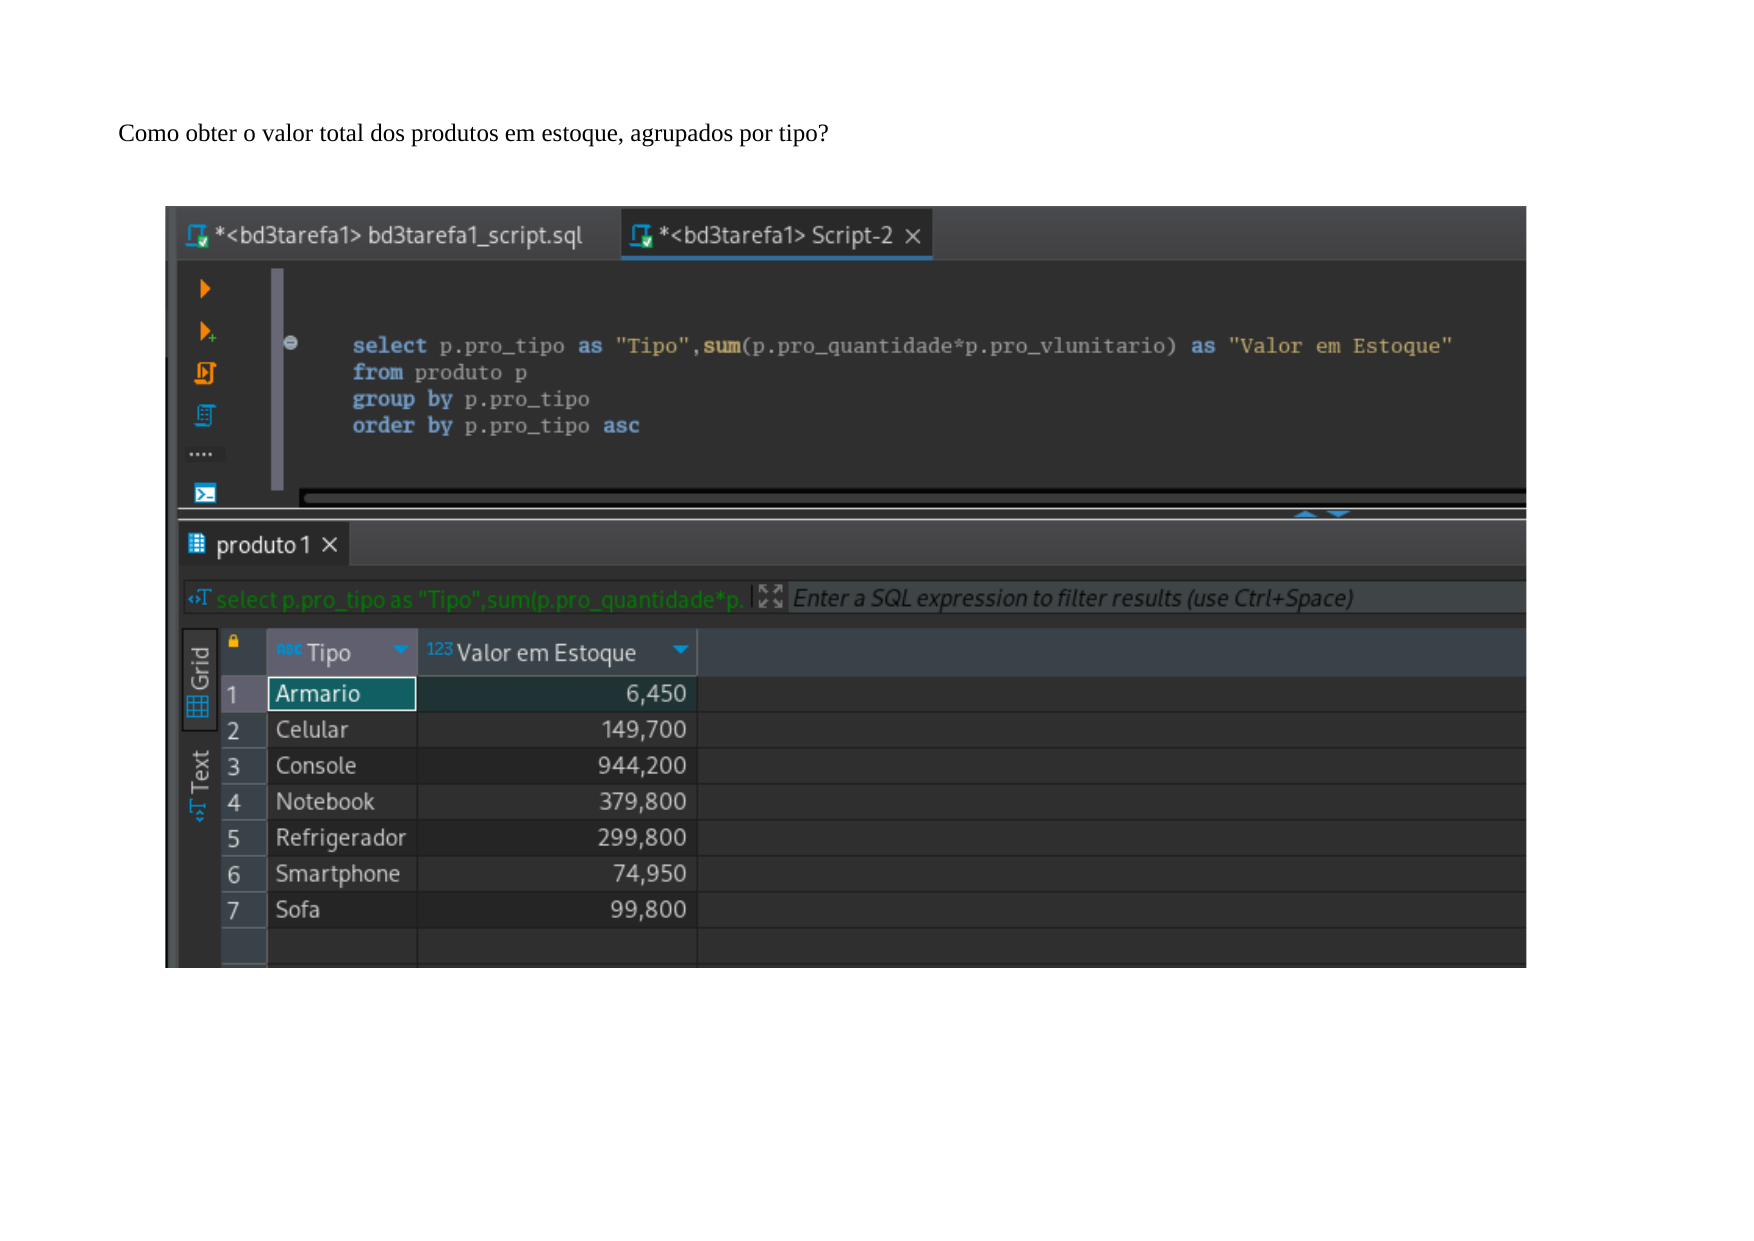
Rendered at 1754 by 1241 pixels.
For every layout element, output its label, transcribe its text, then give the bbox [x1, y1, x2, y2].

picture [165, 206, 1527, 968]
text Como obter o valor total dos produtos em estoque, agrupados por tipo? [118, 118, 1636, 147]
